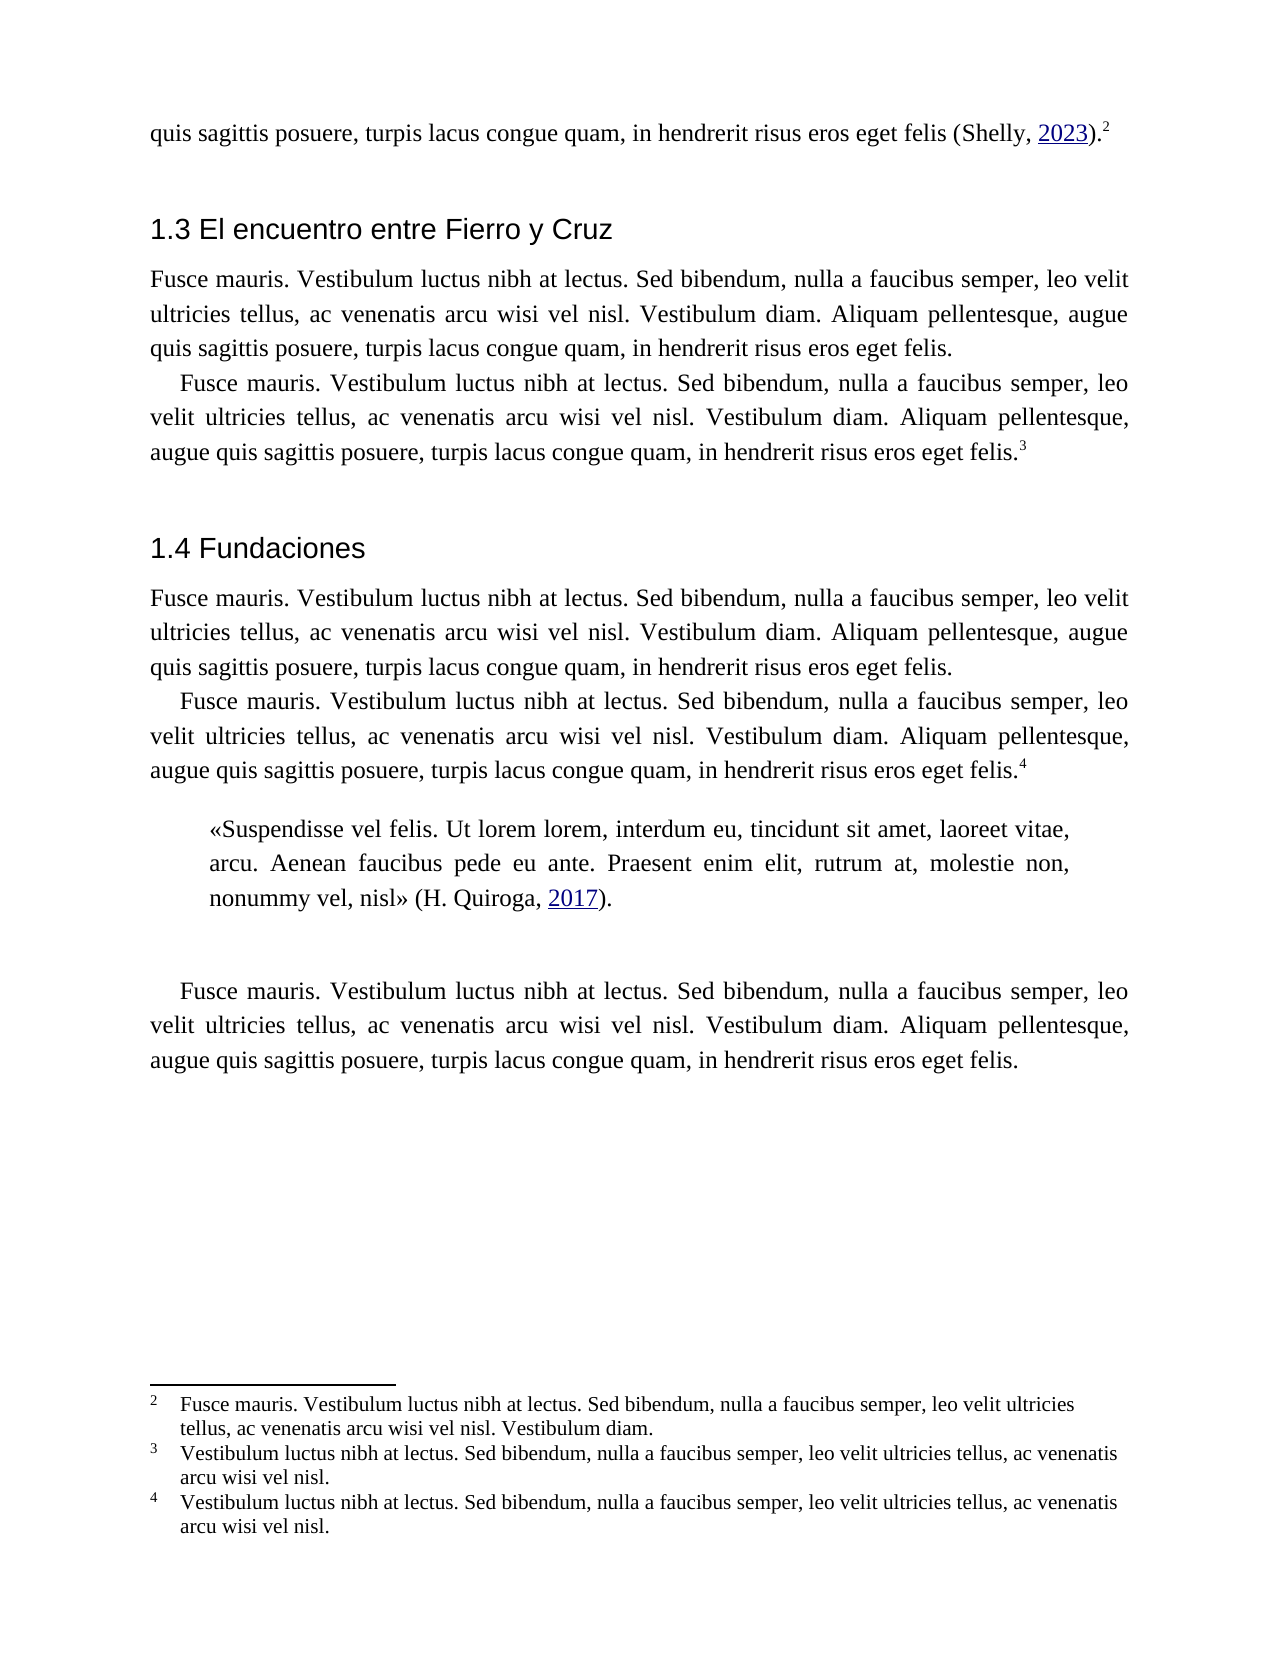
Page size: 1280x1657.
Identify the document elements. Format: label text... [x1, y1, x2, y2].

subtitle 1.3 El encuentro entre Fierro y Cruz [150, 212, 1130, 246]
text Fusce mauris. Vestibulum luctus nibh at lectus. Sed bibendum, nulla a faucibus semper, leo velit ultricies tellus, ac venenatis arcu wisi vel nisl. Vestibulum diam. Aliquam pellentesque, augue quis sagittis posuere, turpis lacus congue quam, in hendrerit risus eros eget felis. [150, 686, 1130, 784]
text Fusce mauris. Vestibulum luctus nibh at lectus. Sed bibendum, nulla a faucibus semper, leo velit ultricies tellus, ac venenatis arcu wisi vel nisl. Vestibulum diam. Aliquam pellentesque, augue quis sagittis posuere, turpis lacus congue quam, in hendrerit risus eros eget felis. [150, 264, 1130, 362]
text Fusce mauris. Vestibulum luctus nibh at lectus. Sed bibendum, nulla a faucibus semper, leo velit ultricies tellus, ac venenatis arcu wisi vel nisl. Vestibulum diam. Aliquam pellentesque, augue quis sagittis posuere, turpis lacus congue quam, in hendrerit risus eros eget felis. [150, 583, 1130, 681]
text quis sagittis posuere, turpis lacus congue quam, in hendrerit risus eros eget felis (Shelly, 2023). [150, 118, 1130, 147]
text Fusce mauris. Vestibulum luctus nibh at lectus. Sed bibendum, nulla a faucibus semper, leo velit ultricies tellus, ac venenatis arcu wisi vel nisl. Vestibulum diam. Aliquam pellentesque, augue quis sagittis posuere, turpis lacus congue quam, in hendrerit risus eros eget felis. [150, 368, 1130, 466]
text Fusce mauris. Vestibulum luctus nibh at lectus. Sed bibendum, nulla a faucibus semper, leo velit ultricies tellus, ac venenatis arcu wisi vel nisl. Vestibulum diam. [150, 1391, 1130, 1440]
text Vestibulum luctus nibh at lectus. Sed bibendum, nulla a faucibus semper, leo velit ultricies tellus, ac venenatis arcu wisi vel nisl. [150, 1440, 1130, 1489]
text Vestibulum luctus nibh at lectus. Sed bibendum, nulla a faucibus semper, leo velit ultricies tellus, ac venenatis arcu wisi vel nisl. [150, 1489, 1130, 1538]
text «Suspendisse vel felis. Ut lorem lorem, interdum eu, tincidunt sit amet, laoreet vitae, arcu. Aenean faucibus pede eu ante. Praesent enim elit, rutrum at, molestie non, nonummy vel, nisl» (H. Quiroga, 2017). [209, 814, 1071, 912]
text Fusce mauris. Vestibulum luctus nibh at lectus. Sed bibendum, nulla a faucibus semper, leo velit ultricies tellus, ac venenatis arcu wisi vel nisl. Vestibulum diam. Aliquam pellentesque, augue quis sagittis posuere, turpis lacus congue quam, in hendrerit risus eros eget felis. [150, 976, 1130, 1074]
subtitle 1.4 Fundaciones [150, 531, 1130, 564]
